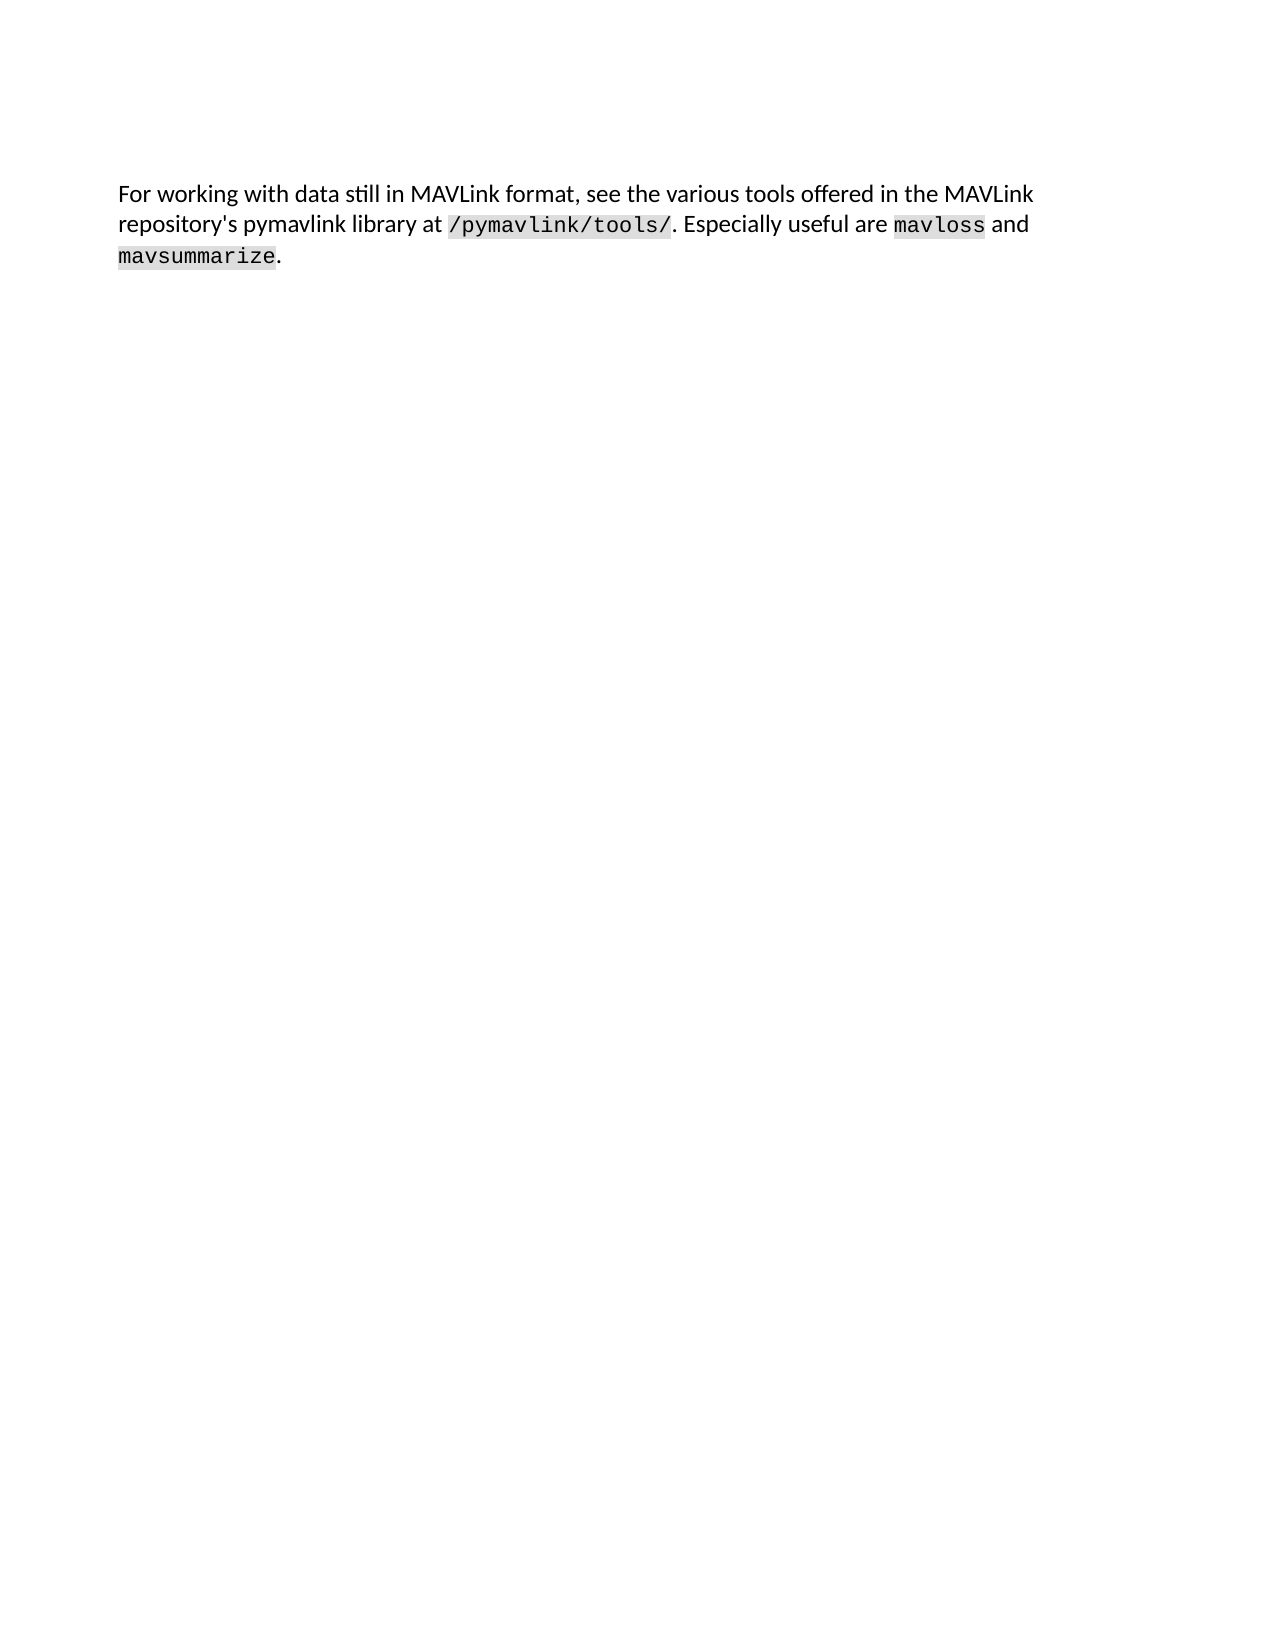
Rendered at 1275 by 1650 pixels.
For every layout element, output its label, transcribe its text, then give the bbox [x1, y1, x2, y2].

text For working with data still in MAVLink format, see the various tools offered in the MAVLink repository's pymavlink library at /pymavlink/tools/. Especially useful are mavloss and mavsummarize. [118, 178, 1157, 270]
